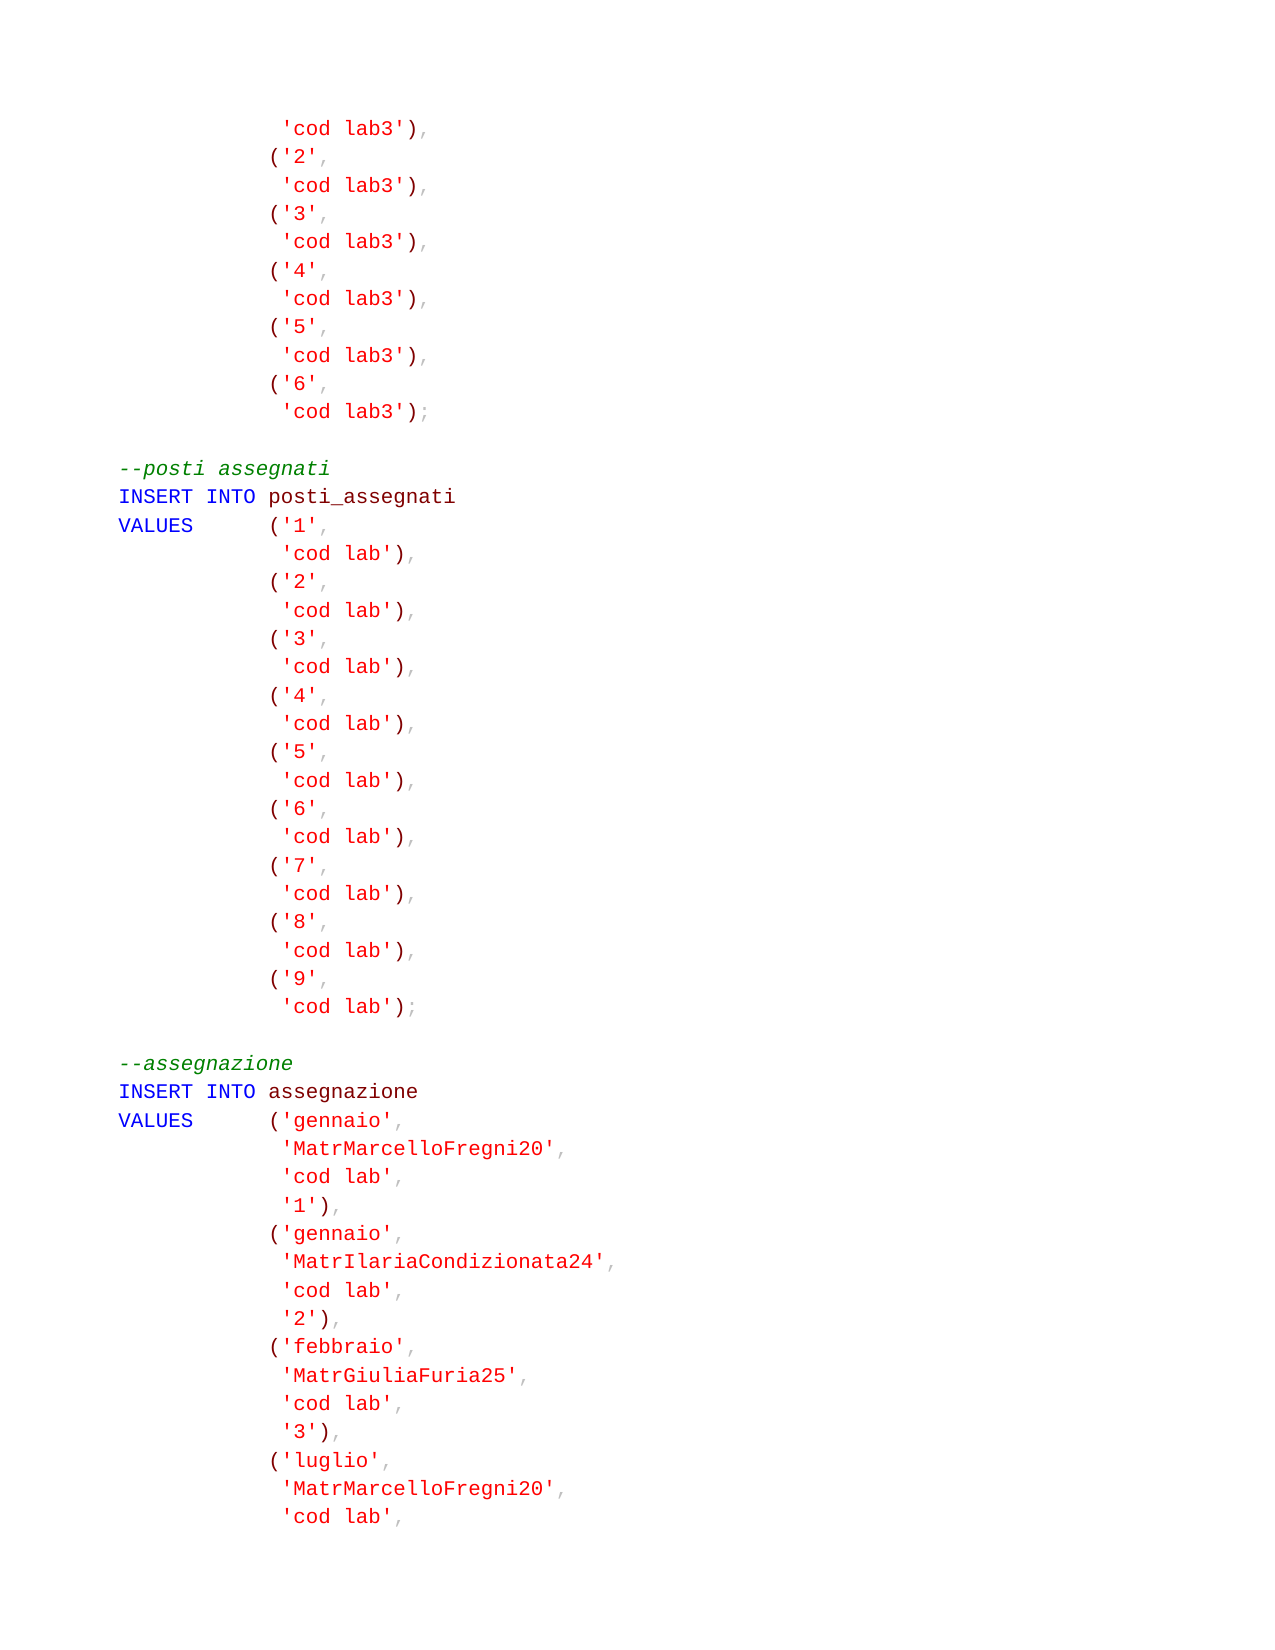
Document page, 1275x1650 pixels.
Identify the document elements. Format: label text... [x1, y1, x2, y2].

text 'cod lab3'), ('2', 'cod lab3'), ('3', 'cod lab3'), ('4', 'cod lab3'), ('5', 'cod lab3'), ('6', 'cod lab3'); --posti assegnati INSERT INTO posti_assegnati VALUES ('1', 'cod lab'), ('2', 'cod lab'), ('3', 'cod lab'), ('4', 'cod lab'), ('5', 'cod lab'), ('6', 'cod lab'), ('7', 'cod lab'), ('8', 'cod lab'), ('9', 'cod lab'); --assegnazione INSERT INTO assegnazione VALUES ('gennaio', 'MatrMarcelloFregni20', 'cod lab', '1'), ('gennaio', 'MatrIlariaCondizionata24', 'cod lab', '2'), ('febbraio', 'MatrGiuliaFuria25', 'cod lab', '3'), ('luglio', 'MatrMarcelloFregni20', 'cod lab', [118, 118, 1157, 1530]
